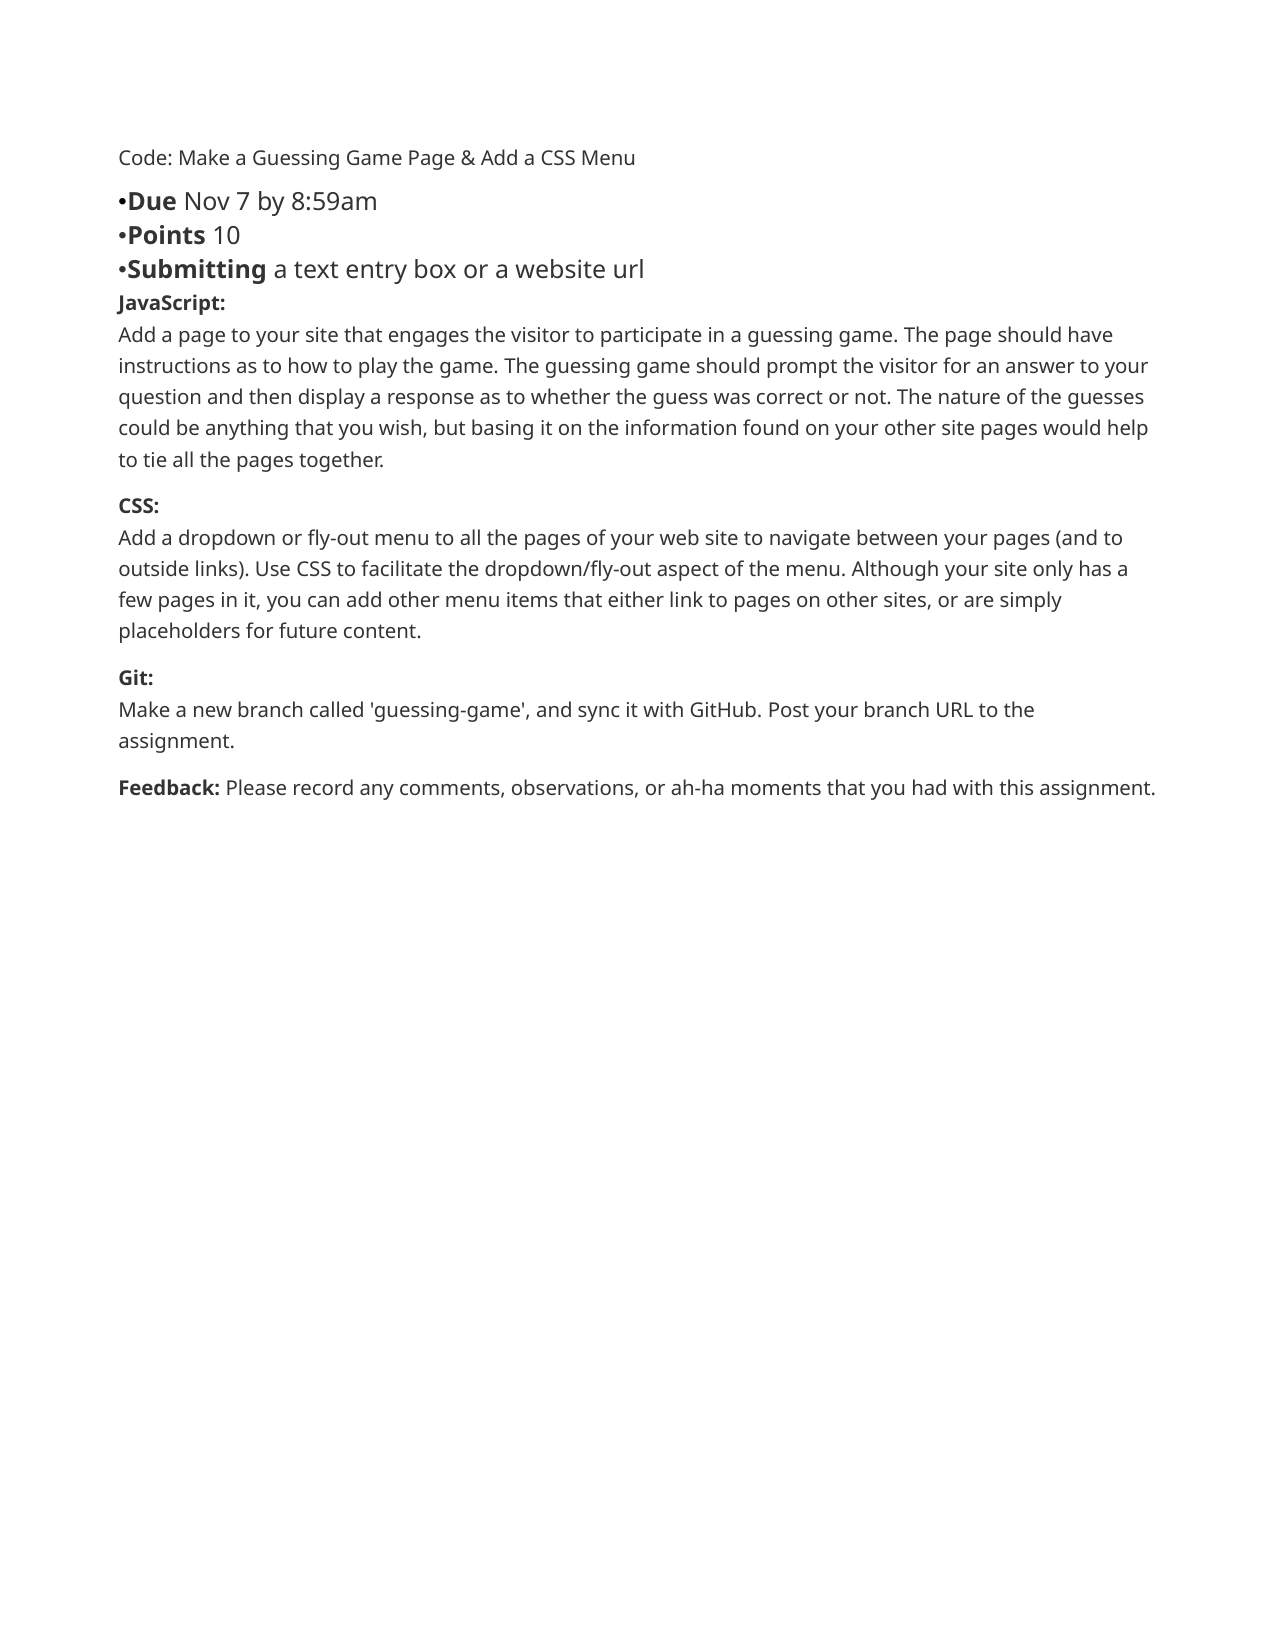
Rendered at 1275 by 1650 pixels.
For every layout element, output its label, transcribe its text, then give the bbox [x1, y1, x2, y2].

list Points 10 [118, 217, 1157, 251]
list Due Nov 7 by 8:59am [118, 183, 1157, 217]
text Feedback: Please record any comments, observations, or ah-ha moments that you had with this assignment. [118, 770, 1157, 801]
text Git: Make a new branch called 'guessing-game', and sync it with GitHub. Post your branch URL to the assignment. [118, 661, 1157, 754]
text JavaScript: Add a page to your site that engages the visitor to participate in a guessing game. The page should have instructions as to how to play the game. The guessing game should prompt the visitor for an answer to your question and then display a response as to whether the guess was correct or not. The nature of the guesses could be anything that you wish, but basing it on the information found on your other site pages would help to tie all the pages together. [118, 286, 1157, 473]
text CSS: Add a dropdown or fly-out menu to all the pages of your web site to navigate between your pages (and to outside links). Use CSS to facilitate the dropdown/fly-out aspect of the menu. Although your site only has a few pages in it, you can add other menu items that either link to pages on other sites, or are simply placeholders for future content. [118, 489, 1157, 645]
subtitle Code: Make a Guessing Game Page & Add a CSS Menu [118, 143, 1157, 171]
list Submitting a text entry box or a website url [118, 251, 1157, 286]
